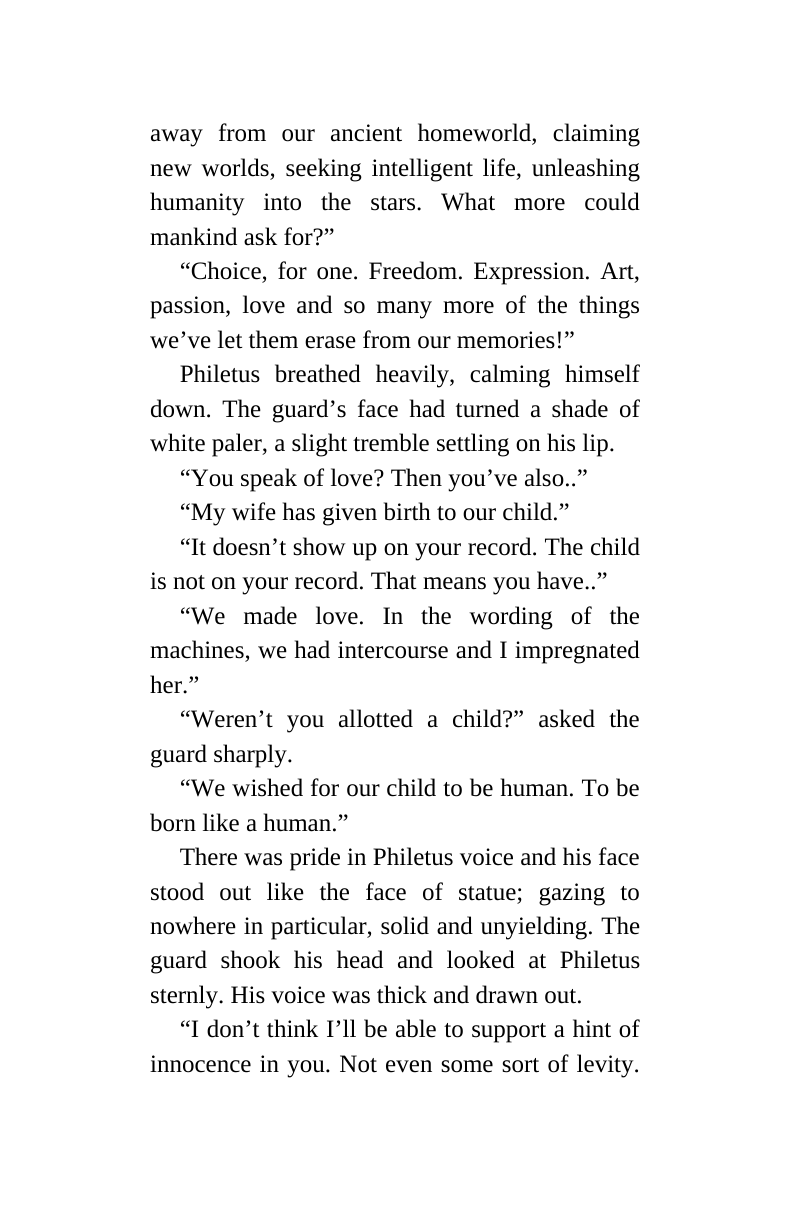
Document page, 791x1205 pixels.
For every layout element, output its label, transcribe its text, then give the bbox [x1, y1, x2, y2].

text “I don’t think I’ll be able to support a hint of innocence in you. Not even some sort of levity. [150, 1014, 640, 1078]
text “We made love. In the wording of the machines, we had intercourse and I impregnated her.” [150, 601, 640, 698]
text away from our ancient homeworld, claiming new worlds, seeking intelligent life, unleashing humanity into the stars. What more could mankind ask for?” [150, 118, 640, 250]
text “My wife has given birth to our child.” [150, 497, 640, 526]
text “Weren’t you allotted a child?” asked the guard sharply. [150, 704, 640, 767]
text Philetus breathed heavily, calming himself down. The guard’s face had turned a shade of white paler, a slight tremble settling on his lip. [150, 359, 640, 457]
text “You speak of love? Then you’ve also..” [150, 463, 640, 492]
text “We wished for our child to be human. To be born like a human.” [150, 773, 640, 836]
text “Choice, for one. Freedom. Expression. Art, passion, love and so many more of the things we’ve let them erase from our memories!” [150, 256, 640, 354]
text “It doesn’t show up on your record. The child is not on your record. That means you have..” [150, 532, 640, 595]
text There was pride in Philetus voice and his face stood out like the face of statue; gazing to nowhere in particular, solid and unyielding. The guard shook his head and looked at Philetus sternly. His voice was thick and drawn out. [150, 842, 640, 1009]
